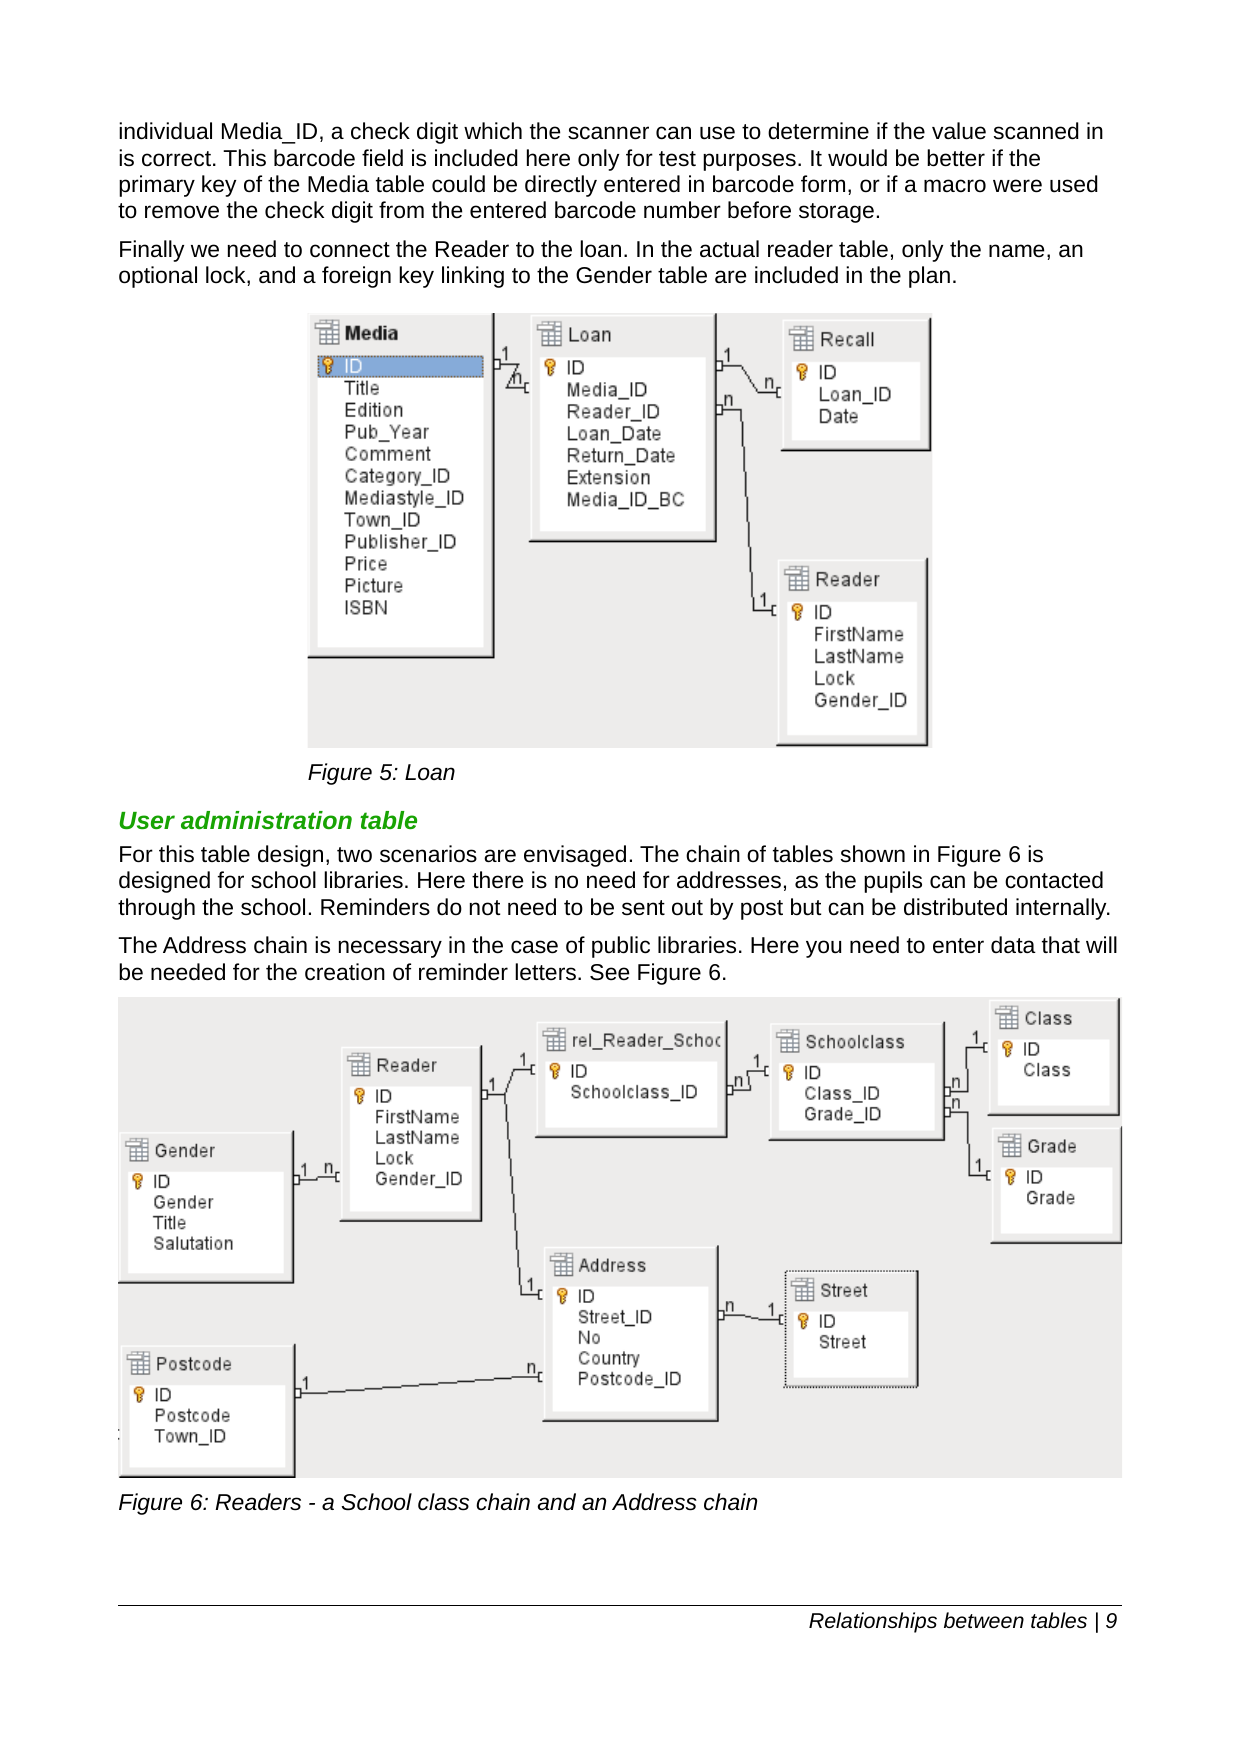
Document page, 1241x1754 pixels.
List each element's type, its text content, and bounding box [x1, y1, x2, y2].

text Figure 5: Loan [308, 748, 932, 785]
text Finally we need to connect the Reader to the loan. In the actual reader table, only the name, an optional lock, and a foreign key linking to the Gender table are included in the plan. [118, 236, 1122, 289]
text The Address chain is necessary in the case of public libraries. Here you need to enter data that will be needed for the creation of reminder letters. See Figure 6. [118, 932, 1122, 985]
picture [307, 313, 933, 748]
text For this table design, two scenarios are envisaged. The chain of tables shown in Figure 6 is designed for school libraries. Here there is no need for addresses, as the pupils can be contacted through the school. Reminders do not need to be sent out by post but can be distributed internally. [118, 841, 1122, 920]
text Figure 6: Readers - a School class chain and an Address chain [118, 1478, 1122, 1515]
subtitle User administration table [118, 806, 1122, 835]
text individual Media_ID, a check digit which the scanner can use to determine if the value scanned in is correct. This barcode field is included here only for test purposes. It would be better if the primary key of the Media table could be directly entered in barcode form, or if a macro were used to remove the check digit from the entered barcode number before storage. [118, 118, 1122, 223]
picture [118, 997, 1123, 1478]
